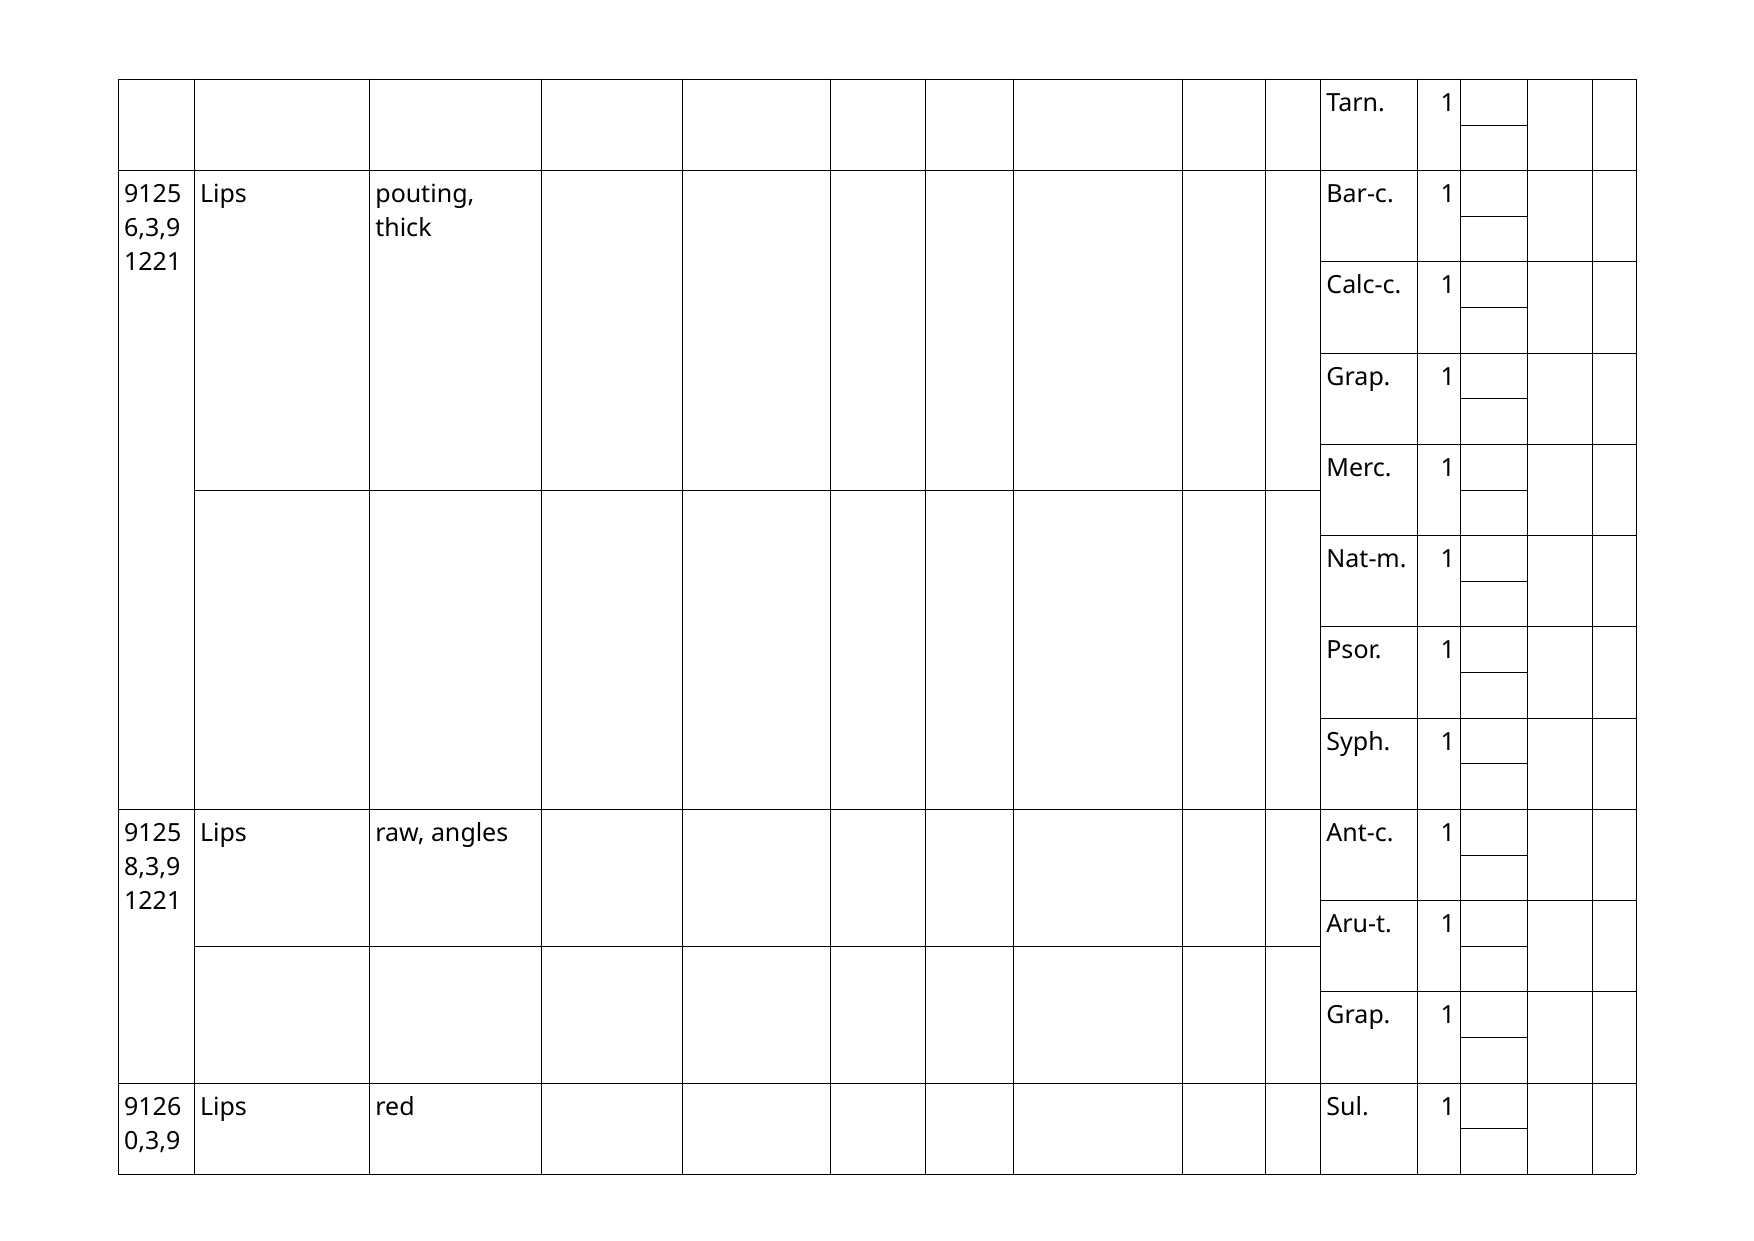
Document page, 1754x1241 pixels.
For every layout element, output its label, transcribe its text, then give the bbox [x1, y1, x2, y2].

table_cell [1461, 399, 1527, 444]
table_cell [1593, 719, 1636, 809]
table_cell 1 [1418, 80, 1460, 170]
table_cell [542, 491, 682, 809]
table_cell [1461, 627, 1527, 672]
table_cell [1461, 171, 1527, 216]
table_cell 1 [1418, 1084, 1460, 1174]
table_cell [1266, 491, 1320, 809]
table_cell [683, 171, 830, 489]
table_cell 1 [1418, 262, 1460, 353]
table_cell [1593, 627, 1636, 718]
table_cell 1 [1418, 171, 1460, 261]
table_cell pouting, thick [370, 171, 541, 489]
table_cell Nat-m. [1321, 536, 1417, 626]
table_cell [926, 947, 1013, 1083]
table_cell [542, 810, 682, 946]
table_cell [831, 80, 925, 170]
table_cell [1014, 810, 1182, 946]
table_cell Calc-c. [1321, 262, 1417, 353]
table_cell [1461, 217, 1527, 261]
table_cell [1528, 992, 1592, 1083]
table_cell [1528, 354, 1592, 444]
table_cell [1183, 810, 1265, 946]
table_cell [1528, 80, 1592, 170]
table_cell [1528, 536, 1592, 626]
table_cell [195, 491, 369, 809]
table_cell [683, 491, 830, 809]
table_cell [370, 491, 541, 809]
table_cell [1461, 1038, 1527, 1083]
table_cell [683, 947, 830, 1083]
table_cell [1461, 445, 1527, 489]
table_cell 1 [1418, 901, 1460, 991]
table_cell red [370, 1084, 541, 1174]
table_cell Sul. [1321, 1084, 1417, 1174]
table_cell [1183, 947, 1265, 1083]
table_cell [1528, 901, 1592, 991]
table_cell [831, 1084, 925, 1174]
table_cell [542, 171, 682, 489]
table_cell [1528, 627, 1592, 718]
table_cell 1 [1418, 445, 1460, 535]
table_cell [542, 1084, 682, 1174]
table_cell Ant-c. [1321, 810, 1417, 900]
table_cell [1461, 308, 1527, 353]
table_cell [1593, 354, 1636, 444]
table_cell [1266, 80, 1320, 170]
table_cell [542, 947, 682, 1083]
table_cell [1461, 673, 1527, 718]
table_cell [1461, 764, 1527, 809]
table_cell 1 [1418, 354, 1460, 444]
table_cell Aru-t. [1321, 901, 1417, 991]
table_cell [1528, 262, 1592, 353]
table_cell Merc. [1321, 445, 1417, 535]
table_cell [831, 171, 925, 489]
table_cell [1014, 171, 1182, 489]
table_cell [1183, 171, 1265, 489]
table_cell [1461, 810, 1527, 854]
table_cell [1266, 810, 1320, 946]
table_cell [1461, 947, 1527, 991]
table_cell [926, 1084, 1013, 1174]
table_cell 91260,3,9 [119, 1084, 194, 1174]
table_cell 1 [1418, 992, 1460, 1083]
table_cell [1593, 992, 1636, 1083]
table_cell [542, 80, 682, 170]
table_cell [1266, 947, 1320, 1083]
table_cell [1183, 1084, 1265, 1174]
table_cell [1014, 947, 1182, 1083]
table_cell [1183, 491, 1265, 809]
table_cell 91258,3,91221 [119, 810, 194, 1083]
table_cell [1461, 719, 1527, 763]
table_cell [683, 810, 830, 946]
table_cell [926, 80, 1013, 170]
table_cell Lips [195, 171, 369, 489]
table_cell [831, 947, 925, 1083]
table_cell [831, 810, 925, 946]
table_cell [1593, 901, 1636, 991]
table_cell [1461, 80, 1527, 124]
table_cell 1 [1418, 810, 1460, 900]
table_cell [1014, 1084, 1182, 1174]
table_cell [1593, 810, 1636, 900]
table_cell 1 [1418, 536, 1460, 626]
table_cell [1593, 536, 1636, 626]
table_cell 1 [1418, 627, 1460, 718]
table_cell Tarn. [1321, 80, 1417, 170]
table_cell raw, angles [370, 810, 541, 946]
table_cell [1461, 582, 1527, 626]
table_cell [1593, 171, 1636, 261]
table_cell [926, 171, 1013, 489]
table_cell [1593, 445, 1636, 535]
table_cell [1461, 856, 1527, 900]
table_cell [831, 491, 925, 809]
table_cell [1461, 354, 1527, 398]
table_cell [1593, 80, 1636, 170]
table_cell Grap. [1321, 992, 1417, 1083]
table_cell [1461, 1084, 1527, 1128]
table_cell [1528, 445, 1592, 535]
table_cell Lips [195, 810, 369, 946]
table_cell [1461, 992, 1527, 1037]
table_cell [926, 810, 1013, 946]
table_cell [119, 80, 194, 170]
table_cell [1266, 171, 1320, 489]
table_cell [370, 947, 541, 1083]
table_cell [1528, 810, 1592, 900]
table_cell [1461, 1129, 1527, 1174]
table_cell [1461, 901, 1527, 946]
table_cell [1593, 262, 1636, 353]
table_cell Psor. [1321, 627, 1417, 718]
table_cell [1528, 1084, 1592, 1174]
table_cell [683, 80, 830, 170]
table_cell [1266, 1084, 1320, 1174]
table_cell Lips [195, 1084, 369, 1174]
table_cell [926, 491, 1013, 809]
table_cell Bar-c. [1321, 171, 1417, 261]
table_cell 91256,3,91221 [119, 171, 194, 809]
table_cell [1183, 80, 1265, 170]
table_cell 1 [1418, 719, 1460, 809]
table_cell [1593, 1084, 1636, 1174]
table_cell Syph. [1321, 719, 1417, 809]
table_cell [1014, 80, 1182, 170]
table_cell Grap. [1321, 354, 1417, 444]
table_cell [370, 80, 541, 170]
table_cell [1461, 262, 1527, 307]
table_cell [683, 1084, 830, 1174]
table_cell [1461, 491, 1527, 535]
table_cell [195, 947, 369, 1083]
table_cell [1528, 719, 1592, 809]
table_cell [1461, 126, 1527, 170]
table_cell [1461, 536, 1527, 581]
table_cell [1528, 171, 1592, 261]
table_cell [195, 80, 369, 170]
table_cell [1014, 491, 1182, 809]
